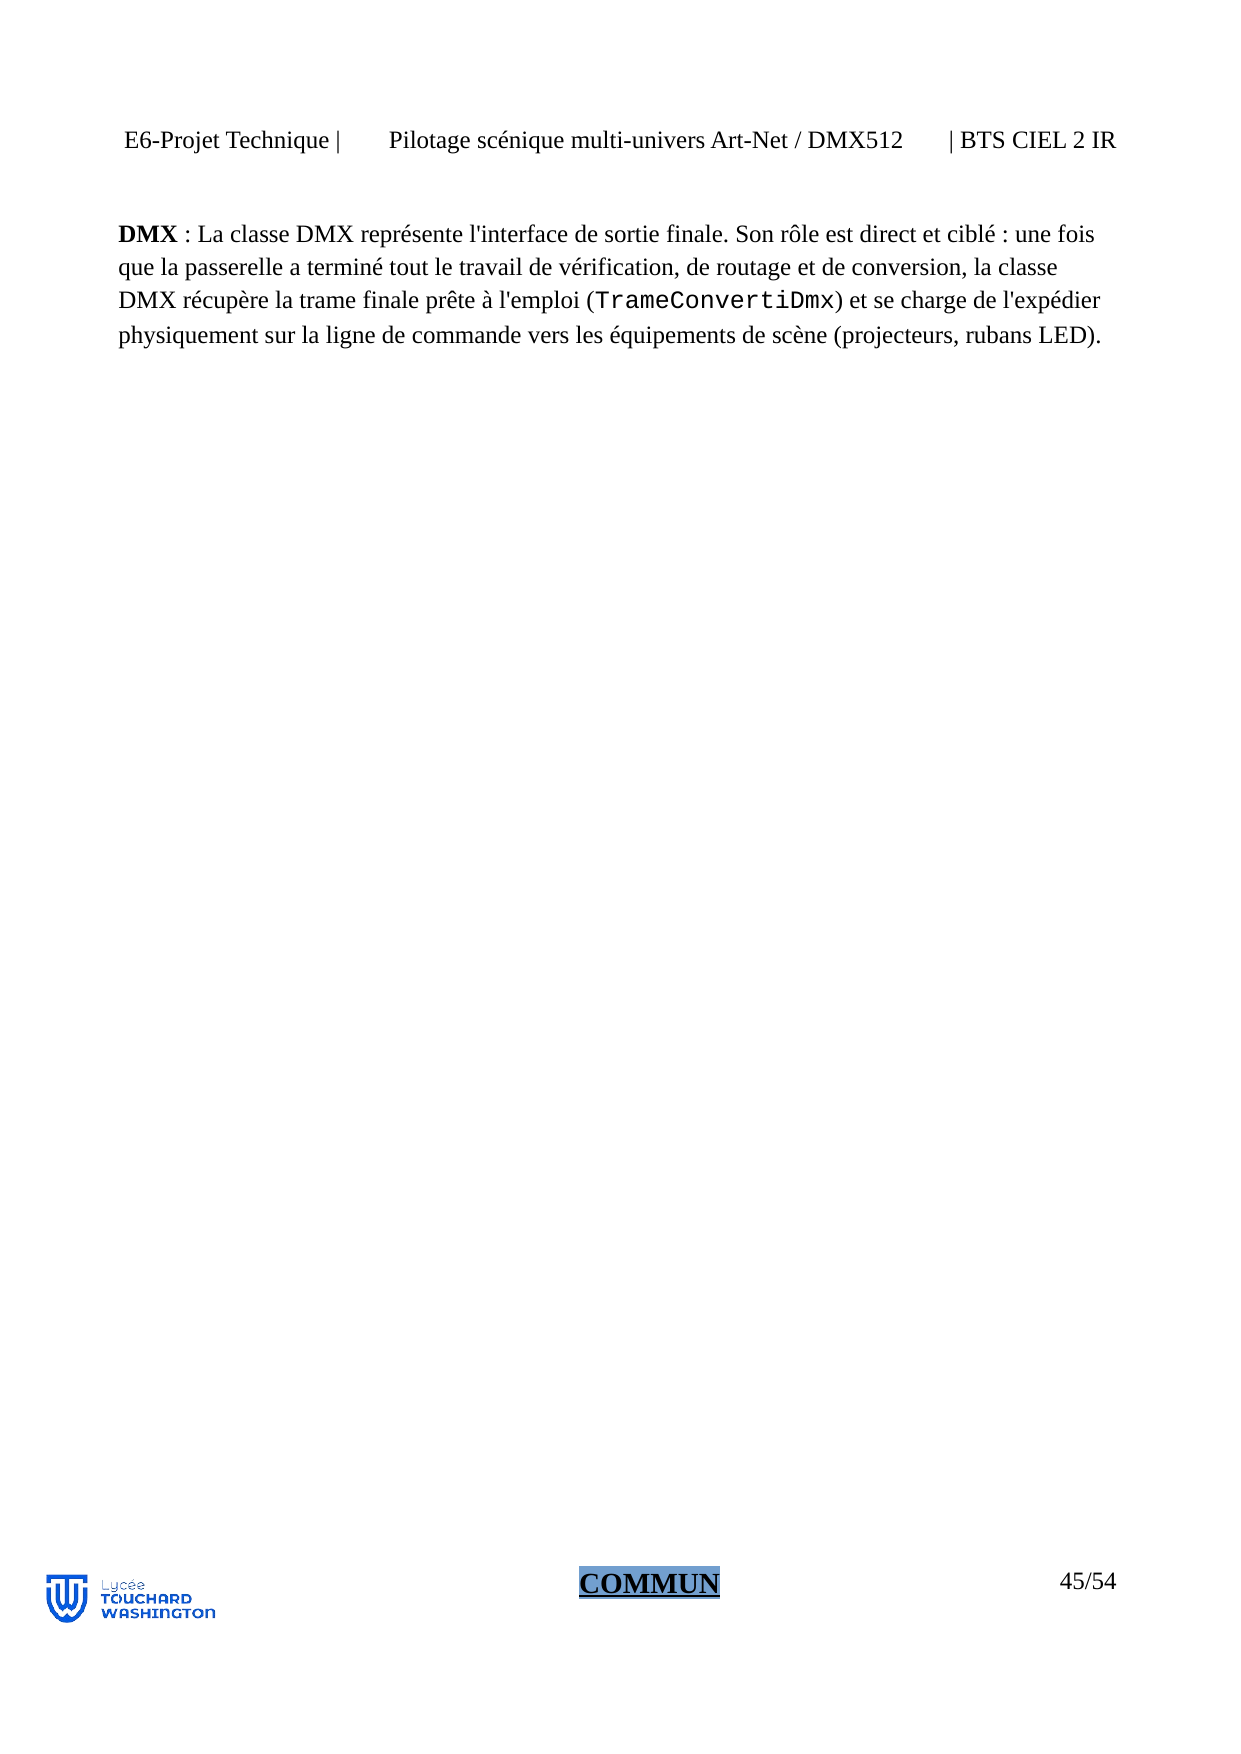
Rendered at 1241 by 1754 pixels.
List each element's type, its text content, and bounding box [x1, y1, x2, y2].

text DMX : La classe DMX représente l'interface de sortie finale. Son rôle est direct et ciblé : une fois que la passerelle a terminé tout le travail de vérification, de routage et de conversion, la classe DMX récupère la trame finale prête à l'emploi (TrameConvertiDmx) et se charge de l'expédier physiquement sur la ligne de commande vers les équipements de scène (projecteurs, rubans LED). [118, 219, 1122, 348]
picture [119, 1560, 256, 1606]
picture [6, 1537, 256, 1661]
